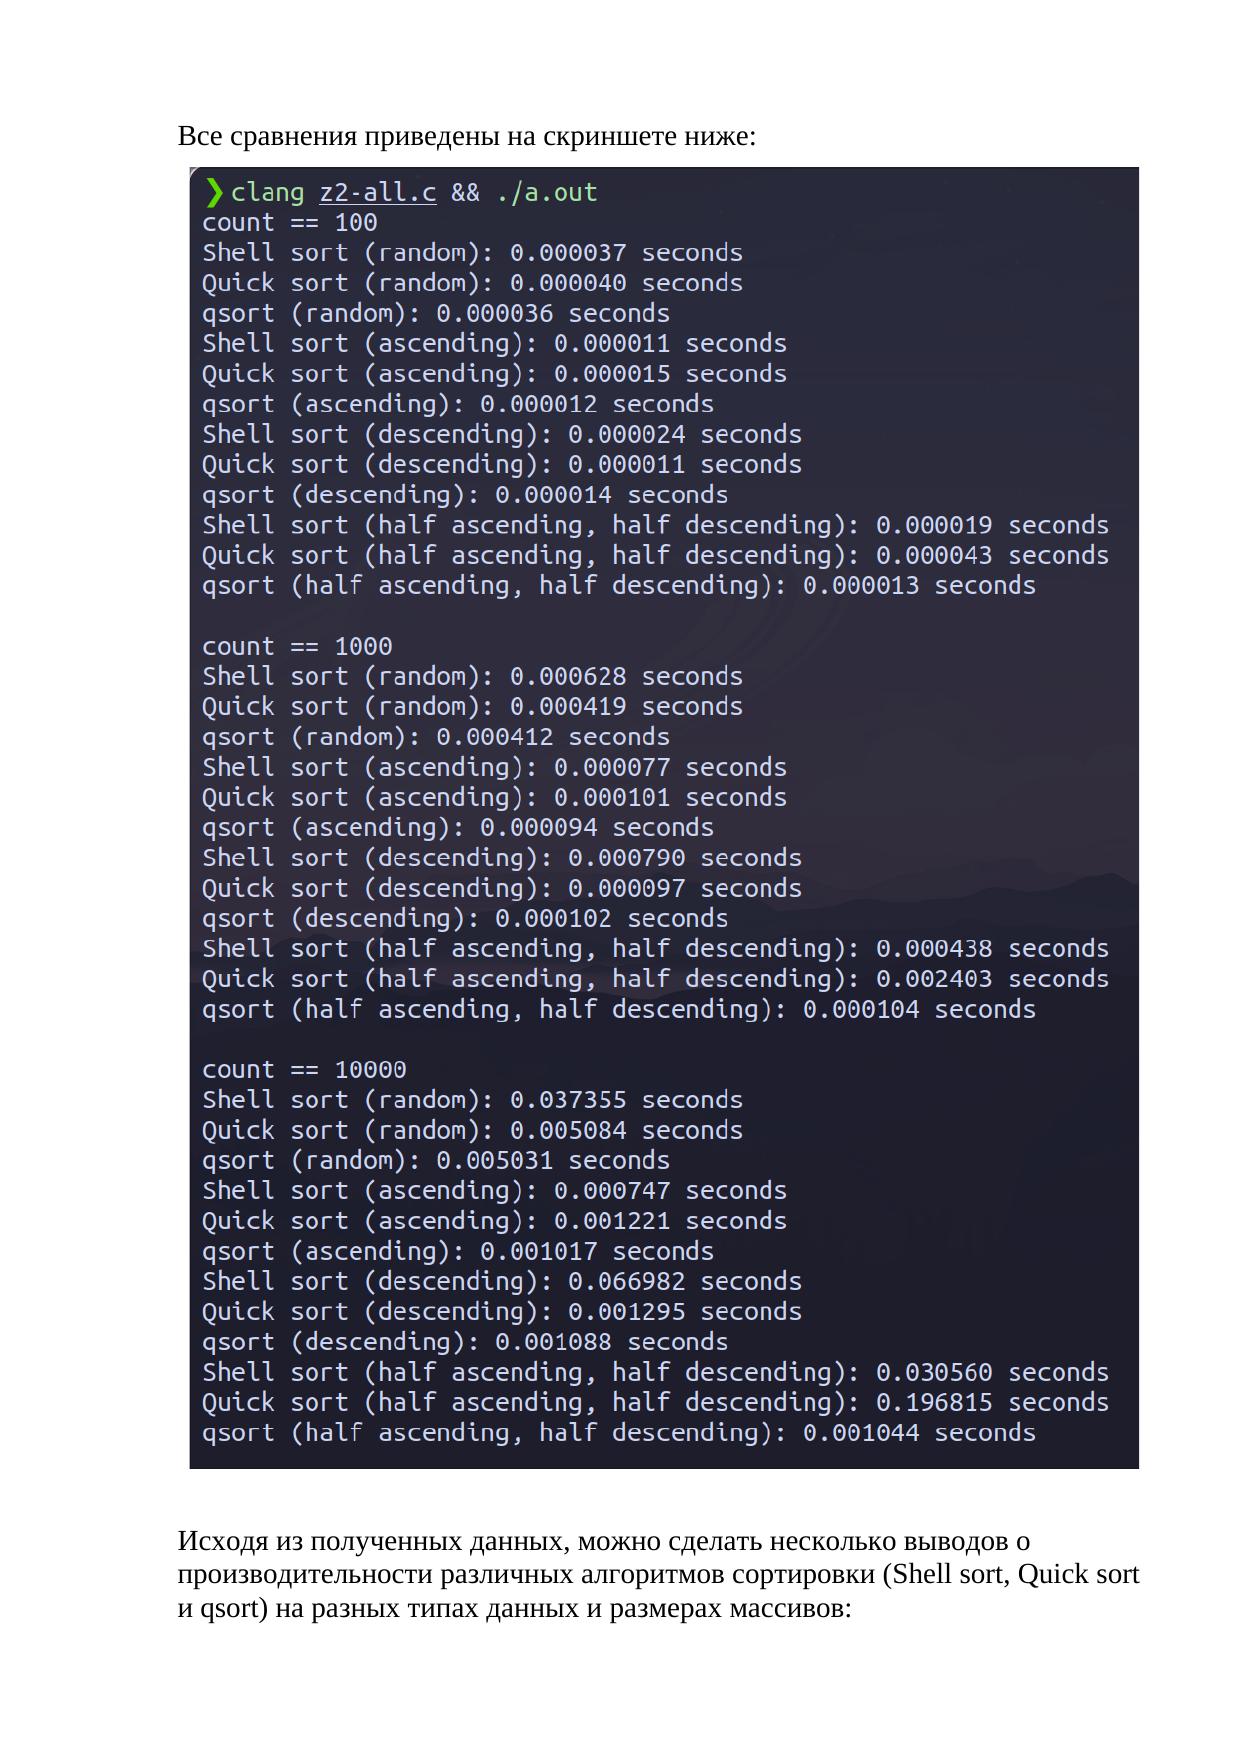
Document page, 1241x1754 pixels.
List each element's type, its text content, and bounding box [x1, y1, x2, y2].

text Все сравнения приведены на скриншете ниже: [177, 118, 1152, 1502]
picture [189, 167, 1140, 1469]
text Исходя из полученных данных, можно сделать несколько выводов о производительности различных алгоритмов сортировки (Shell sort, Quick sort и qsort) на разных типах данных и размерах массивов: [177, 1523, 1152, 1623]
